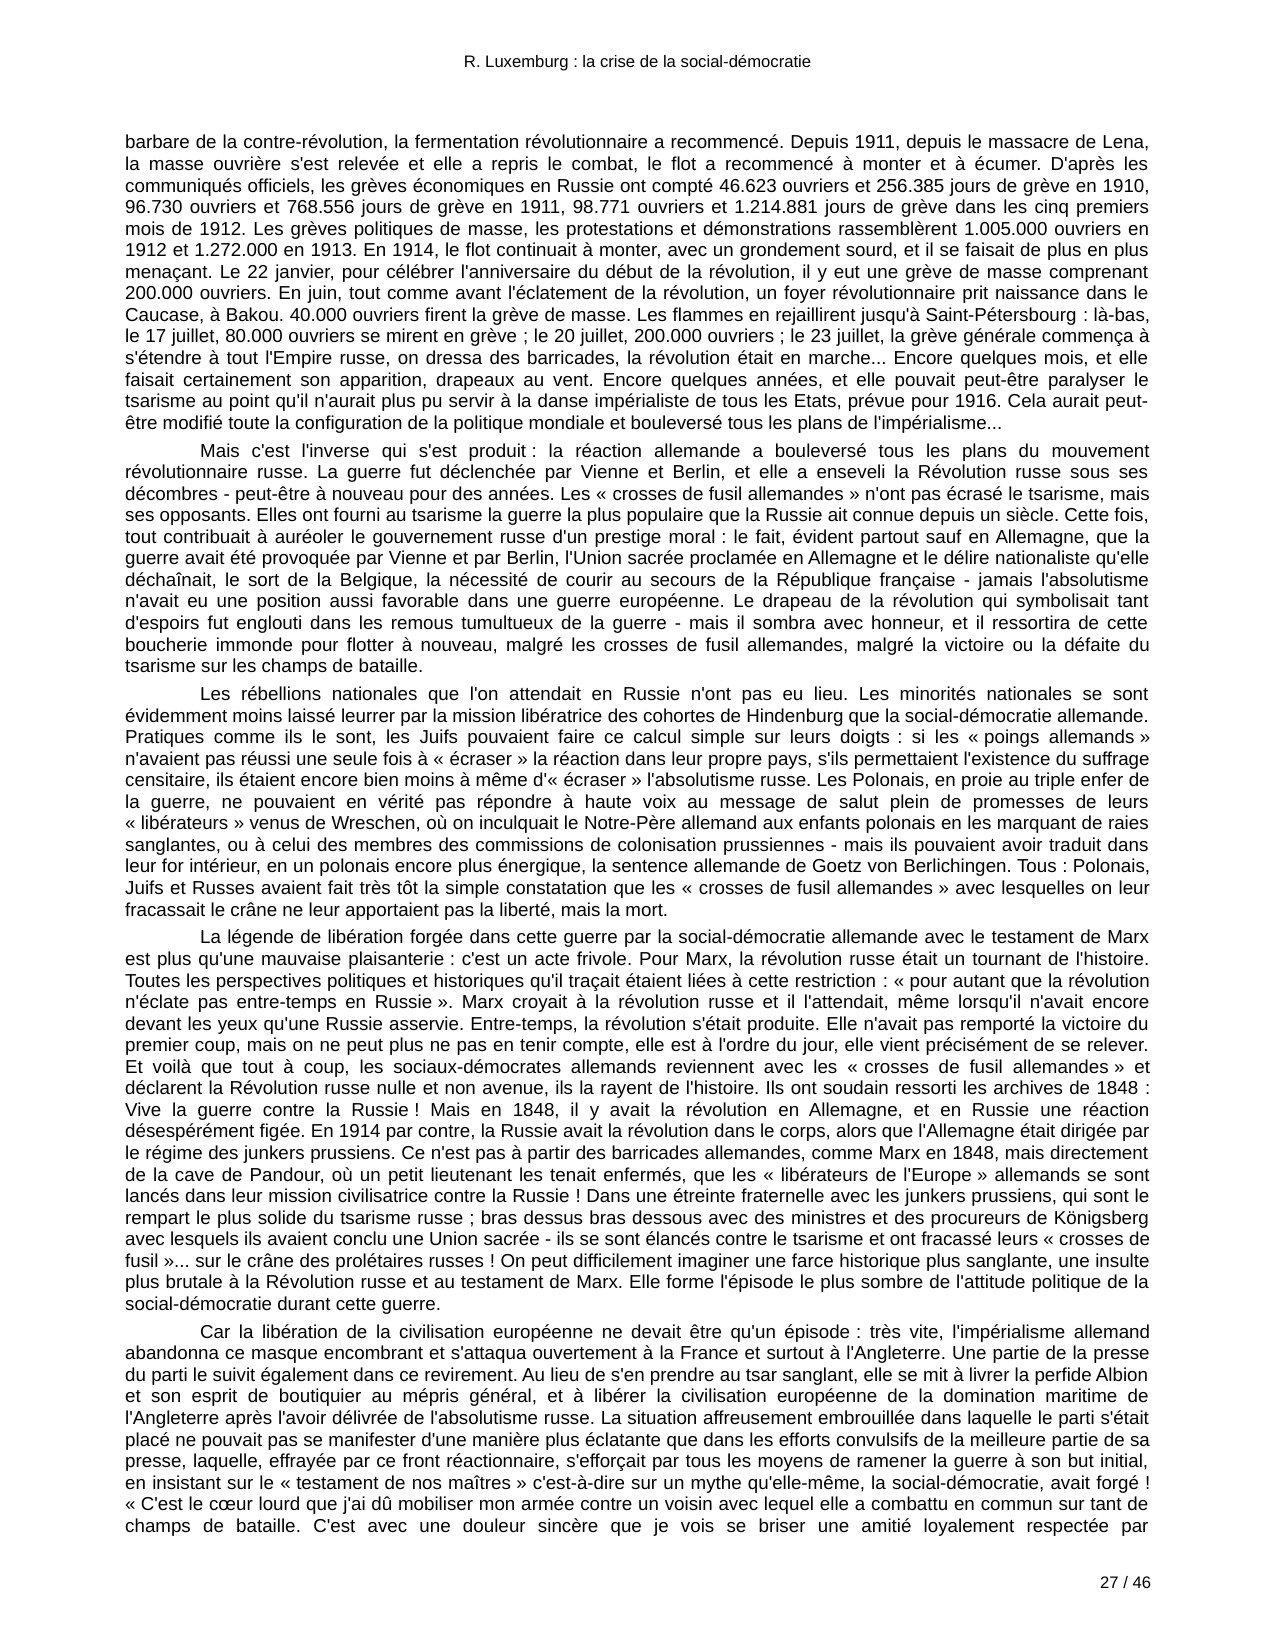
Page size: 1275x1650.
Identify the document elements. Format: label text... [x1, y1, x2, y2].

text Les rébellions nationales que l'on attendait en Russie n'ont pas eu lieu. Les minorités nationales se sont évidemment moins laissé leurrer par la mission libératrice des cohortes de Hindenburg que la social-démocratie allemande. Pratiques comme ils le sont, les Juifs pouvaient faire ce calcul simple sur leurs doigts : si les « poings allemands » n'avaient pas réussi une seule fois à « écraser » la réaction dans leur propre pays, s'ils permettaient l'existence du suffrage censitaire, ils étaient encore bien moins à même d'« écraser » l'absolutisme russe. Les Polonais, en proie au triple enfer de la guerre, ne pouvaient en vérité pas répondre à haute voix au message de salut plein de promesses de leurs « libérateurs » venus de Wreschen, où on inculquait le Notre-Père allemand aux enfants polonais en les marquant de raies sanglantes, ou à celui des membres des commissions de colonisation prussiennes - mais ils pouvaient avoir traduit dans leur for intérieur, en un polonais encore plus énergique, la sentence allemande de Goetz von Berlichingen. Tous : Polonais, Juifs et Russes avaient fait très tôt la simple constatation que les « crosses de fusil allemandes » avec lesquelles on leur fracassait le crâne ne leur apportaient pas la liberté, mais la mort. [125, 683, 1150, 920]
text Mais c'est l'inverse qui s'est produit : la réaction allemande a bouleversé tous les plans du mouvement révolutionnaire russe. La guerre fut déclenchée par Vienne et Berlin, et elle a enseveli la Révolution russe sous ses décombres - peut-être à nouveau pour des années. Les « crosses de fusil allemandes » n'ont pas écrasé le tsarisme, mais ses opposants. Elles ont fourni au tsarisme la guerre la plus populaire que la Russie ait connue depuis un siècle. Cette fois, tout contribuait à auréoler le gouvernement russe d'un prestige moral : le fait, évident partout sauf en Allemagne, que la guerre avait été provoquée par Vienne et par Berlin, l'Union sacrée proclamée en Allemagne et le délire nationaliste qu'elle déchaînait, le sort de la Belgique, la nécessité de courir au secours de la République française - jamais l'absolutisme n'avait eu une position aussi favorable dans une guerre européenne. Le drapeau de la révolution qui symbolisait tant d'espoirs fut englouti dans les remous tumultueux de la guerre - mais il sombra avec honneur, et il ressortira de cette boucherie immonde pour flotter à nouveau, malgré les crosses de fusil allemandes, malgré la victoire ou la défaite du tsarisme sur les champs de bataille. [125, 439, 1150, 677]
text La légende de libération forgée dans cette guerre par la social-démocratie allemande avec le testament de Marx est plus qu'une mauvaise plaisanterie : c'est un acte frivole. Pour Marx, la révolution russe était un tournant de l'histoire. Toutes les perspectives politiques et historiques qu'il traçait étaient liées à cette restriction : « pour autant que la révolution n'éclate pas entre-temps en Russie ». Marx croyait à la révolution russe et il l'attendait, même lorsqu'il n'avait encore devant les yeux qu'une Russie asservie. Entre-temps, la révolution s'était produite. Elle n'avait pas remporté la victoire du premier coup, mais on ne peut plus ne pas en tenir compte, elle est à l'ordre du jour, elle vient précisément de se relever. Et voilà que tout à coup, les sociaux-démocrates allemands reviennent avec les « crosses de fusil allemandes » et déclarent la Révolution russe nulle et non avenue, ils la rayent de l'histoire. Ils ont soudain ressorti les archives de 1848 : Vive la guerre contre la Russie ! Mais en 1848, il y avait la révolution en Allemagne, et en Russie une réaction désespérément figée. En 1914 par contre, la Russie avait la révolution dans le corps, alors que l'Allemagne était dirigée par le régime des junkers prussiens. Ce n'est pas à partir des barricades allemandes, comme Marx en 1848, mais directement de la cave de Pandour, où un petit lieutenant les tenait enfermés, que les « libérateurs de l'Europe » allemands se sont lancés dans leur mission civilisatrice contre la Russie ! Dans une étreinte fraternelle avec les junkers prussiens, qui sont le rempart le plus solide du tsarisme russe ; bras dessus bras dessous avec des ministres et des procureurs de Königsberg avec lesquels ils avaient conclu une Union sacrée - ils se sont élancés contre le tsarisme et ont fracassé leurs « crosses de fusil »... sur le crâne des prolétaires russes ! On peut difficilement imaginer une farce historique plus sanglante, une insulte plus brutale à la Révolution russe et au testament de Marx. Elle forme l'épisode le plus sombre de l'attitude politique de la social-démocratie durant cette guerre. [125, 926, 1150, 1314]
text Car la libération de la civilisation européenne ne devait être qu'un épisode : très vite, l'impérialisme allemand abandonna ce masque encombrant et s'attaqua ouvertement à la France et surtout à l'Angleterre. Une partie de la presse du parti le suivit également dans ce revirement. Au lieu de s'en prendre au tsar sanglant, elle se mit à livrer la perfide Albion et son esprit de boutiquier au mépris général, et à libérer la civilisation européenne de la domination maritime de l'Angleterre après l'avoir délivrée de l'absolutisme russe. La situation affreusement embrouillée dans laquelle le parti s'était placé ne pouvait pas se manifester d'une manière plus éclatante que dans les efforts convulsifs de la meilleure partie de sa presse, laquelle, effrayée par ce front réactionnaire, s'efforçait par tous les moyens de ramener la guerre à son but initial, en insistant sur le « testament de nos maîtres » c'est-à-dire sur un mythe qu'elle-même, la social-démocratie, avait forgé ! « C'est le cœur lourd que j'ai dû mobiliser mon armée contre un voisin avec lequel elle a combattu en commun sur tant de champs de bataille. C'est avec une douleur sincère que je vois se briser une amitié loyalement respectée par [125, 1321, 1150, 1536]
text barbare de la contre-révolution, la fermentation révolutionnaire a recommencé. Depuis 1911, depuis le massacre de Lena, la masse ouvrière s'est relevée et elle a repris le combat, le flot a recommencé à monter et à écumer. D'après les communiqués officiels, les grèves économiques en Russie ont compté 46.623 ouvriers et 256.385 jours de grève en 1910, 96.730 ouvriers et 768.556 jours de grève en 1911, 98.771 ouvriers et 1.214.881 jours de grève dans les cinq premiers mois de 1912. Les grèves politiques de masse, les protestations et démonstrations rassemblèrent 1.005.000 ouvriers en 1912 et 1.272.000 en 1913. En 1914, le flot continuait à monter, avec un grondement sourd, et il se faisait de plus en plus menaçant. Le 22 janvier, pour célébrer l'anniversaire du début de la révolution, il y eut une grève de masse comprenant 200.000 ouvriers. En juin, tout comme avant l'éclatement de la révolution, un foyer révolutionnaire prit naissance dans le Caucase, à Bakou. 40.000 ouvriers firent la grève de masse. Les flammes en rejaillirent jusqu'à Saint-Pétersbourg : là-bas, le 17 juillet, 80.000 ouvriers se mirent en grève ; le 20 juillet, 200.000 ouvriers ; le 23 juillet, la grève générale commença à s'étendre à tout l'Empire russe, on dressa des barricades, la révolution était en marche... Encore quelques mois, et elle faisait certainement son apparition, drapeaux au vent. Encore quelques années, et elle pouvait peut-être paralyser le tsarisme au point qu'il n'aurait plus pu servir à la danse impérialiste de tous les Etats, prévue pour 1916. Cela aurait peut-être modifié toute la configuration de la politique mondiale et bouleversé tous les plans de l'impérialisme... [125, 131, 1150, 433]
